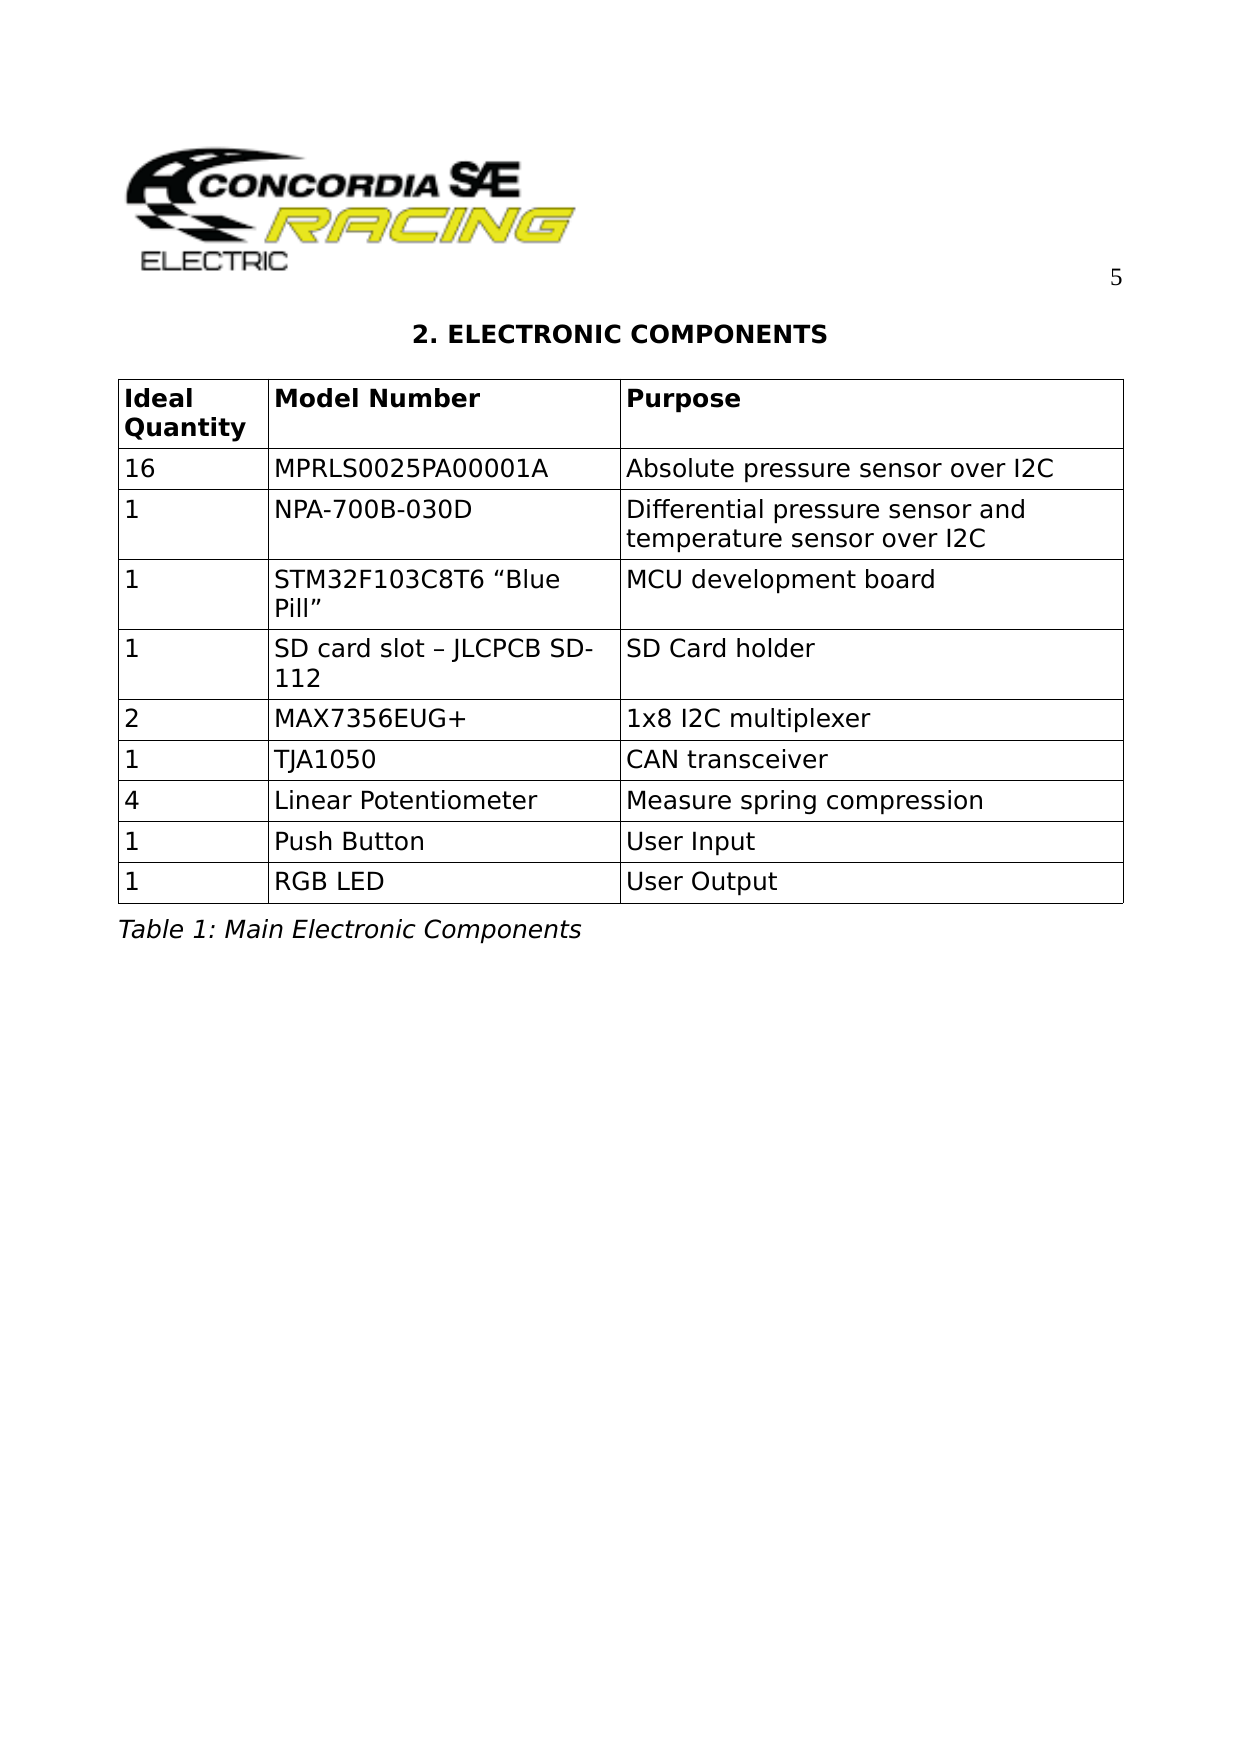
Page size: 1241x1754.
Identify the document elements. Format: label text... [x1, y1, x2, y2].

table_cell 1 [119, 863, 268, 902]
text Table 1: Main Electronic Components [118, 915, 1122, 944]
table_cell 16 [119, 449, 268, 489]
table_cell User Output [621, 863, 1123, 902]
table_cell SD Card holder [621, 630, 1123, 699]
table_cell CAN transceiver [621, 741, 1123, 780]
table_cell MPRLS0025PA00001A [269, 449, 620, 489]
table_cell 1 [119, 822, 268, 862]
table_header Purpose [621, 380, 1123, 448]
text 2. ELECTRONIC COMPONENTS [118, 320, 1122, 349]
table_cell Differential pressure sensor and temperature sensor over I2C [621, 490, 1123, 559]
table_cell User Input [621, 822, 1123, 862]
table_cell 1x8 I2C multiplexer [621, 700, 1123, 739]
table_cell 4 [119, 781, 268, 821]
table_cell MCU development board [621, 560, 1123, 629]
table_cell Push Button [269, 822, 620, 862]
table_cell NPA-700B-030D [269, 490, 620, 559]
picture [117, 118, 580, 298]
table_cell 1 [119, 630, 268, 699]
table_header Model Number [269, 380, 620, 448]
table_cell 1 [119, 741, 268, 780]
table_cell Measure spring compression [621, 781, 1123, 821]
table_cell STM32F103C8T6 “Blue Pill” [269, 560, 620, 629]
table_cell TJA1050 [269, 741, 620, 780]
table_cell 1 [119, 490, 268, 559]
table_cell 1 [119, 560, 268, 629]
table_cell Linear Potentiometer [269, 781, 620, 821]
table_header Ideal Quantity [119, 380, 268, 448]
table_cell SD card slot – JLCPCB SD-112 [269, 630, 620, 699]
table_cell 2 [119, 700, 268, 739]
table_cell MAX7356EUG+ [269, 700, 620, 739]
table_cell RGB LED [269, 863, 620, 902]
table_cell Absolute pressure sensor over I2C [621, 449, 1123, 489]
